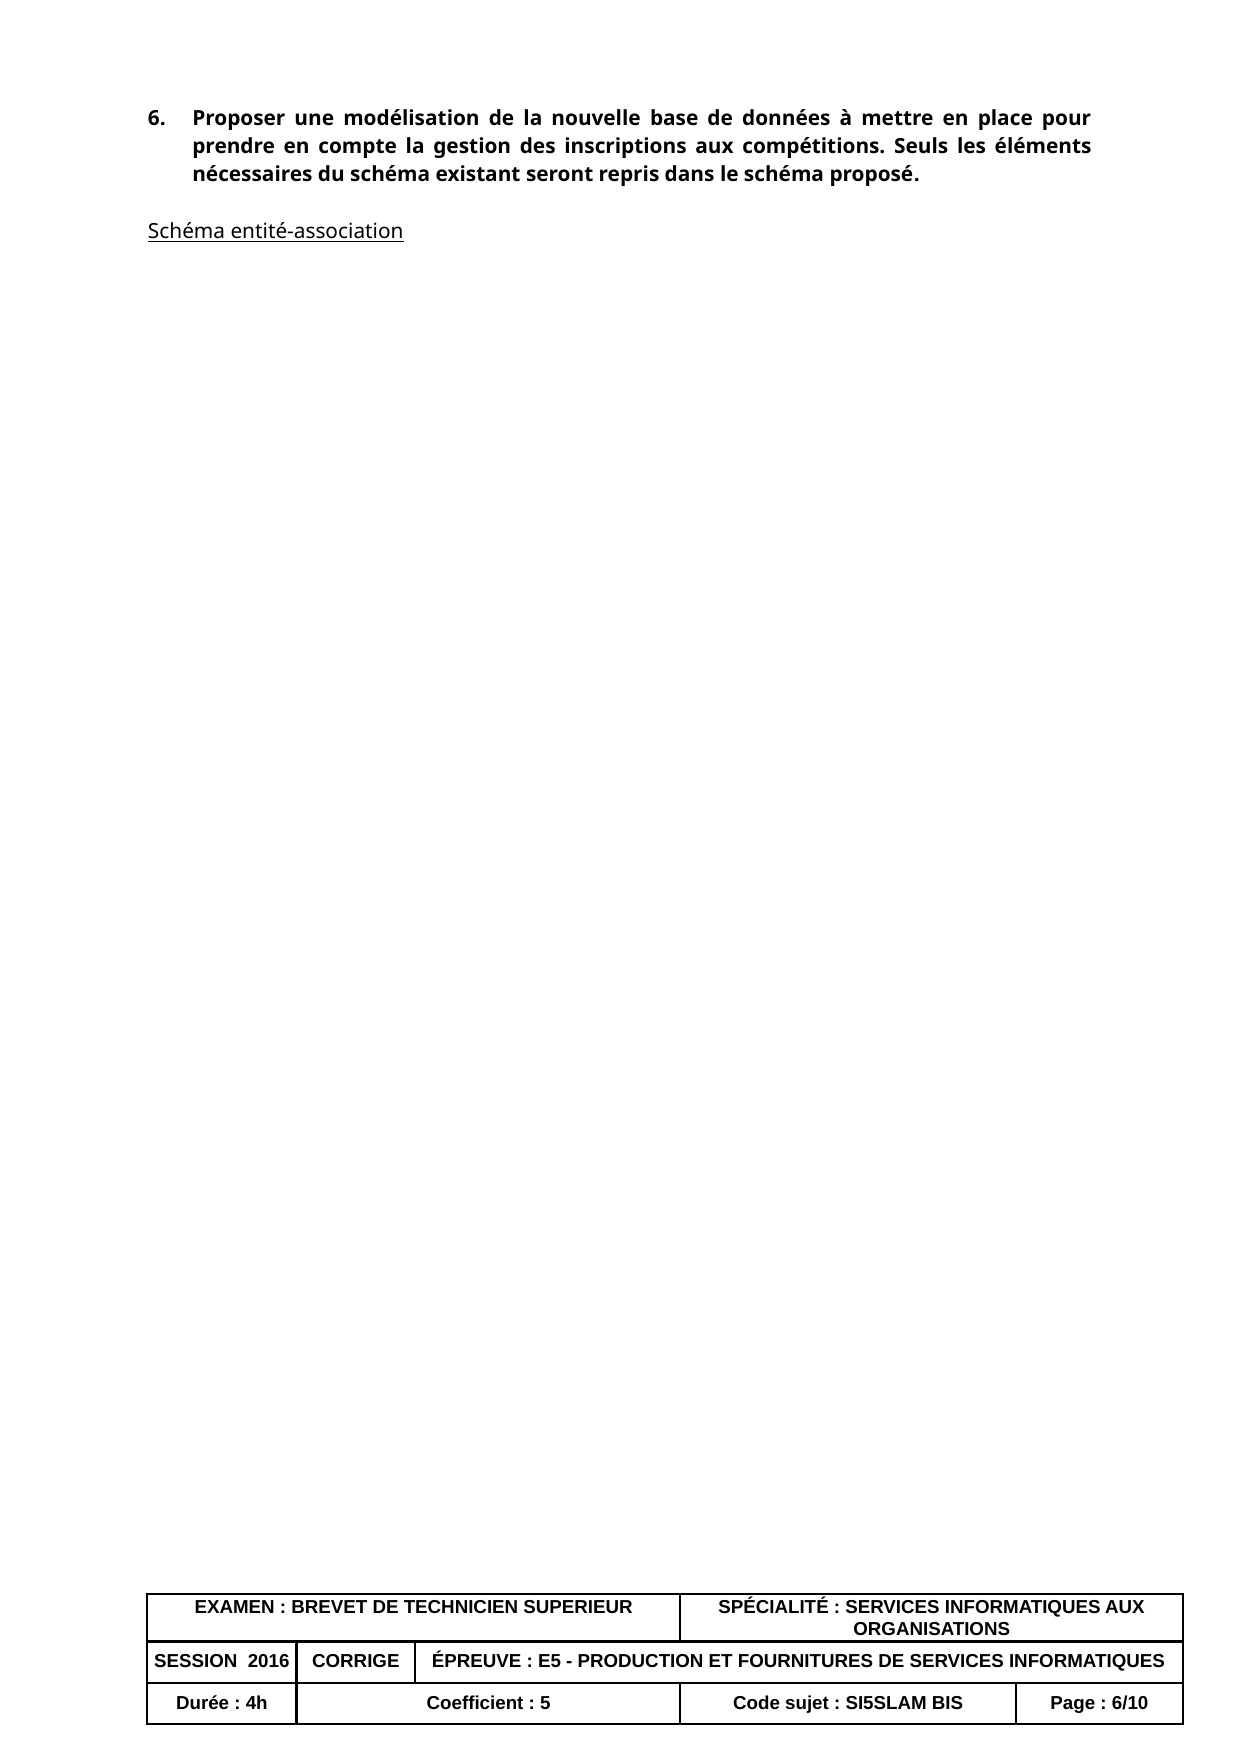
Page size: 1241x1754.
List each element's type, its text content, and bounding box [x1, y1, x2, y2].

text Schéma entité-association [148, 216, 1092, 245]
list Proposer une modélisation de la nouvelle base de données à mettre en place pour prendre en compte la gestion des inscriptions aux compétitions. Seuls les éléments nécessaires du schéma existant seront repris dans le schéma proposé. [148, 103, 1092, 188]
